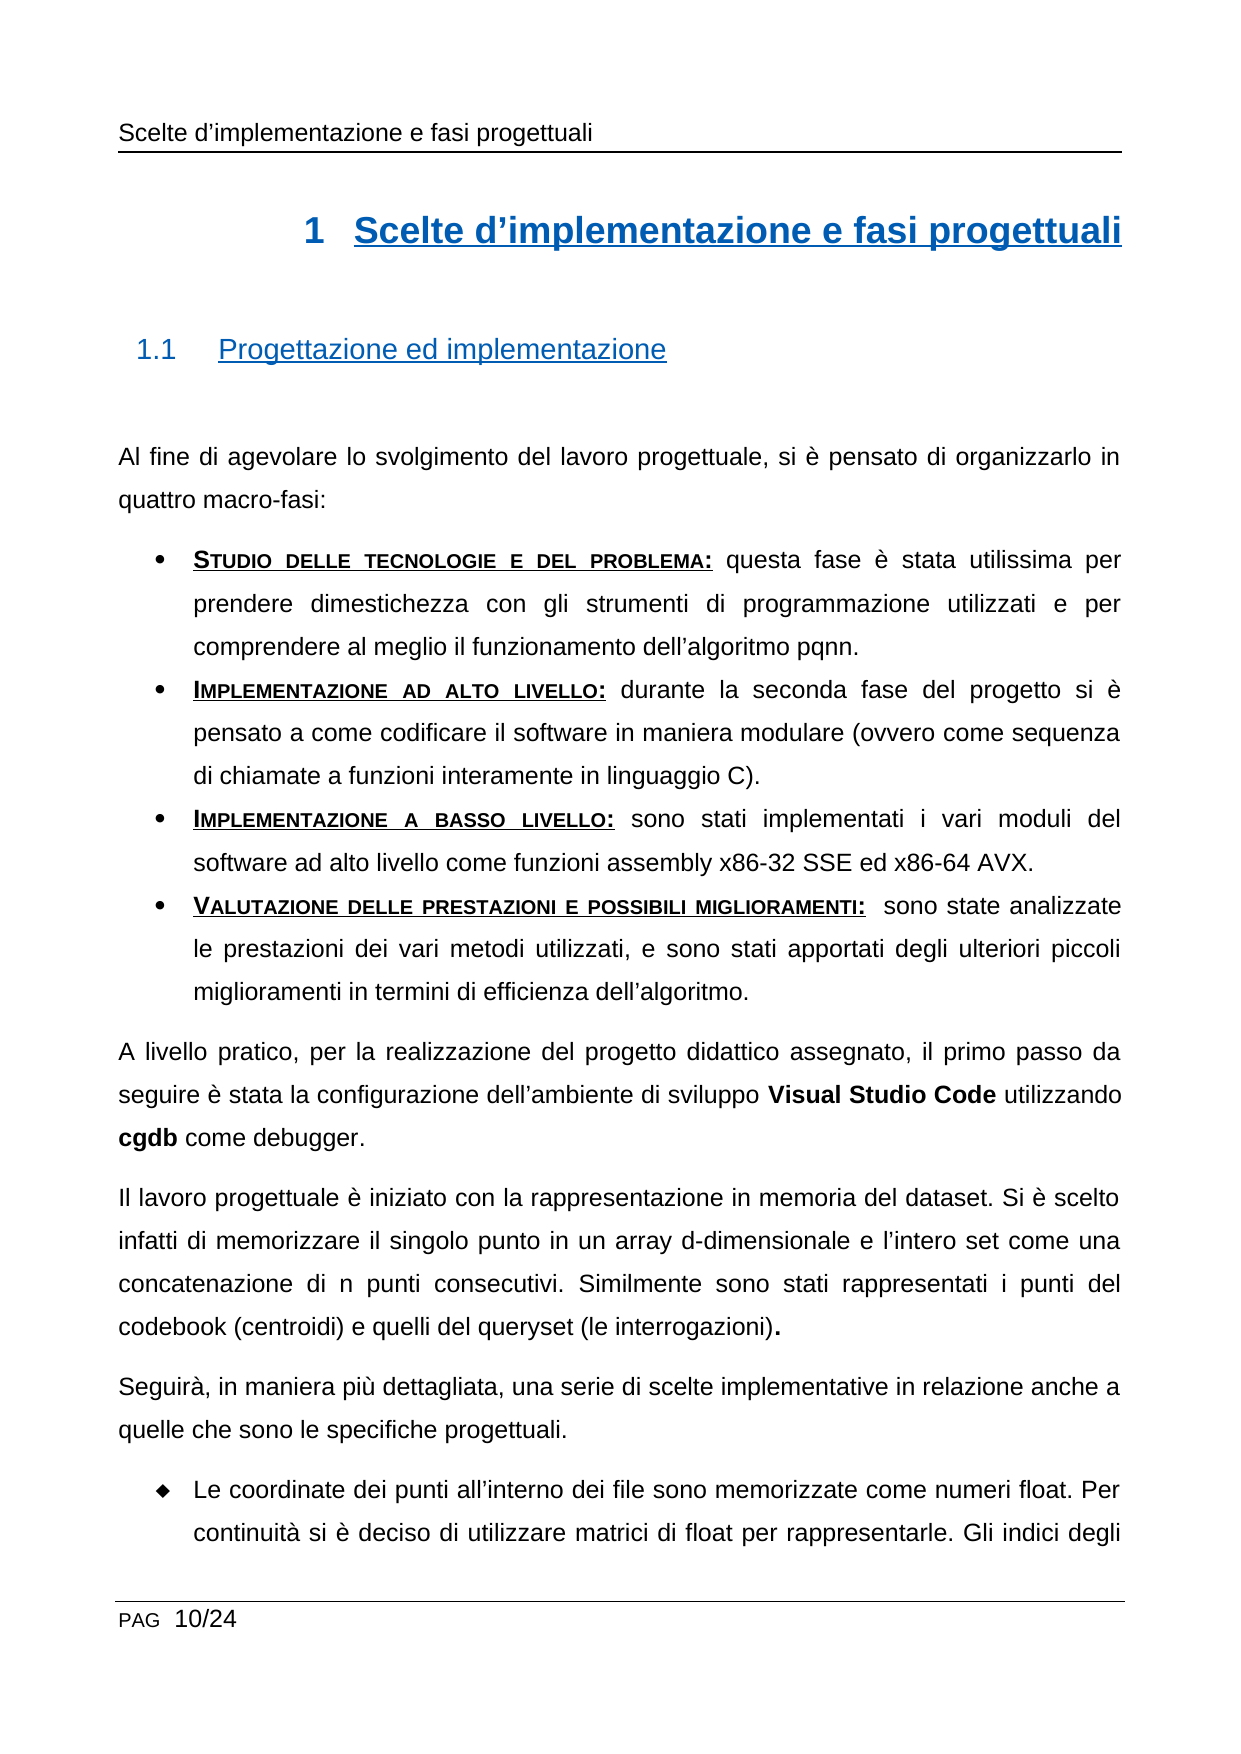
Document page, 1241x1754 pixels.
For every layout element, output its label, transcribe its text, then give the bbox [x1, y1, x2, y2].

subtitle Progettazione ed implementazione [118, 332, 1122, 366]
list Le coordinate dei punti all’interno dei file sono memorizzate come numeri float. Per continuità si è deciso di utilizzare matrici di float per rappresentarle. Gli indici degli [156, 1475, 1122, 1547]
text A livello pratico, per la realizzazione del progetto didattico assegnato, il primo passo da seguire è stata la configurazione dell’ambiente di sviluppo Visual Studio Code utilizzando cgdb come debugger. [118, 1037, 1122, 1152]
list Studio delle tecnologie e del problema: questa fase è stata utilissima per prendere dimestichezza con gli strumenti di programmazione utilizzati e per comprendere al meglio il funzionamento dell’algoritmo pqnn. [156, 545, 1122, 660]
text Seguirà, in maniera più dettagliata, una serie di scelte implementative in relazione anche a quelle che sono le specifiche progettuali. [118, 1372, 1122, 1444]
list Implementazione ad alto livello: durante la seconda fase del progetto si è pensato a come codificare il software in maniera modulare (ovvero come sequenza di chiamate a funzioni interamente in linguaggio C). [156, 675, 1122, 790]
subtitle Scelte d’implementazione e fasi progettuali [118, 208, 1122, 251]
list Implementazione a basso livello: sono stati implementati i vari moduli del software ad alto livello come funzioni assembly x86-32 SSE ed x86-64 AVX. [156, 804, 1122, 876]
text Al fine di agevolare lo svolgimento del lavoro progettuale, si è pensato di organizzarlo in quattro macro-fasi: [118, 442, 1122, 514]
text Il lavoro progettuale è iniziato con la rappresentazione in memoria del dataset. Si è scelto infatti di memorizzare il singolo punto in un array d-dimensionale e l’intero set come una concatenazione di n punti consecutivi. Similmente sono stati rappresentati i punti del codebook (centroidi) e quelli del queryset (le interrogazioni). [118, 1183, 1122, 1341]
list Valutazione delle prestazioni e possibili miglioramenti: sono state analizzate le prestazioni dei vari metodi utilizzati, e sono stati apportati degli ulteriori piccoli miglioramenti in termini di efficienza dell’algoritmo. [156, 891, 1122, 1006]
